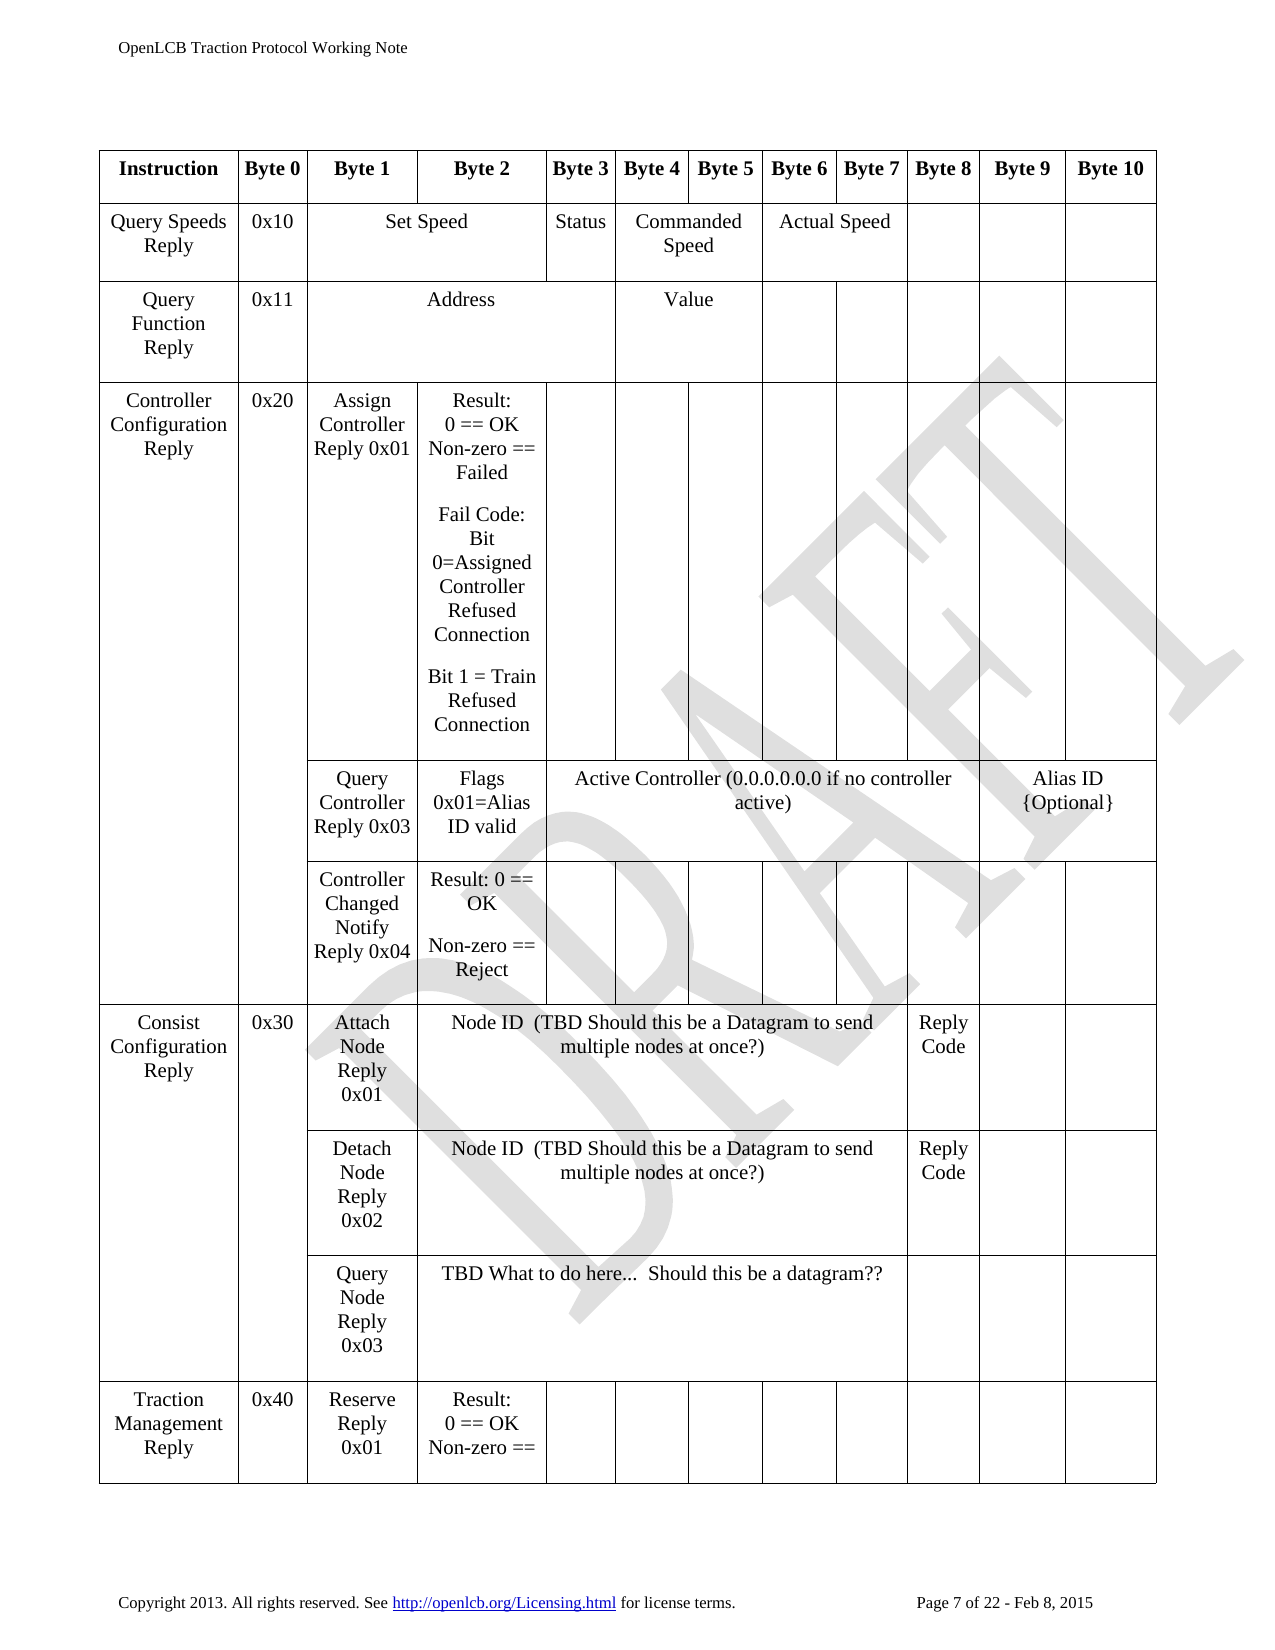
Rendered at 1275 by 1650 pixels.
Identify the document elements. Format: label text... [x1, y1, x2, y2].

table_cell Value [616, 282, 762, 382]
table_cell Controller Changed Notify Reply 0x04 [308, 862, 417, 1004]
table_header Byte 0 [239, 151, 307, 203]
table_cell [616, 870, 667, 991]
table_cell Result: 0 == OK Non-zero == Failed Fail Code: Bit 0=Assigned Controller Refused Connection Bit 1 = Train Refused Connection [418, 383, 546, 760]
table_cell [837, 640, 907, 760]
table_header Byte 6 [763, 151, 836, 203]
table_cell [908, 282, 979, 382]
table_cell 0x40 [239, 1382, 307, 1482]
table_header Byte 8 [908, 151, 979, 203]
table_header Instruction [100, 151, 238, 203]
table_cell [908, 383, 970, 445]
table_cell [980, 1005, 1065, 1130]
table_cell [763, 282, 836, 382]
table_cell [980, 1256, 1065, 1381]
table_cell [1066, 862, 1156, 1004]
table_cell [1066, 1005, 1156, 1130]
table_cell Active Controller (0.0.0.0.0.0 if no controller active) [547, 842, 606, 861]
table_header Byte 7 [837, 151, 907, 203]
table_header Byte 9 [980, 151, 1065, 203]
table_cell [908, 711, 957, 760]
table_cell Node ID (TBD Should this be a Datagram to send multiple nodes at once?) [788, 1005, 869, 1031]
table_cell 0x30 [239, 1005, 307, 1381]
table_cell [980, 1382, 1065, 1482]
table_cell [816, 557, 836, 596]
table_cell Commanded Speed [616, 204, 762, 281]
table_cell [980, 383, 1065, 524]
table_cell [980, 862, 1065, 1004]
table_cell Attach Node Reply 0x01 [308, 1005, 348, 1045]
table_cell [837, 1382, 907, 1482]
table_cell Node ID (TBD Should this be a Datagram to send multiple nodes at once?) [464, 1131, 645, 1255]
table_cell [837, 282, 907, 382]
table_cell [1066, 282, 1156, 382]
table_cell [908, 862, 979, 1004]
table_cell [653, 862, 688, 914]
table_cell [763, 596, 836, 760]
table_cell [908, 446, 979, 690]
table_cell [547, 947, 604, 1004]
table_cell Node ID (TBD Should this be a Datagram to send multiple nodes at once?) [651, 1131, 907, 1255]
table_cell [763, 383, 836, 590]
table_cell Node ID (TBD Should this be a Datagram to send multiple nodes at once?) [654, 1005, 907, 1130]
table_cell [966, 414, 979, 438]
table_cell Alias ID {Optional} [980, 783, 1034, 861]
table_cell [908, 204, 979, 281]
table_cell Attach Node Reply 0x01 [308, 1049, 417, 1130]
table_header Byte 3 [547, 151, 615, 203]
table_cell Query Function Reply [100, 282, 238, 382]
table_cell Reserve Reply 0x01 [308, 1382, 417, 1482]
table_cell Status [547, 204, 615, 281]
table_cell 0x10 [239, 204, 307, 281]
table_cell Node ID (TBD Should this be a Datagram to send multiple nodes at once?) [538, 1005, 730, 1130]
table_cell Result: 0 == OK Non-zero == Reject [418, 862, 546, 1004]
table_cell [837, 862, 907, 985]
table_cell Flags 0x01=Alias ID valid [418, 761, 546, 861]
table_cell [1066, 1131, 1156, 1255]
table_cell Active Controller (0.0.0.0.0.0 if no controller active) [729, 761, 852, 861]
table_cell [763, 862, 836, 1004]
table_cell Active Controller (0.0.0.0.0.0 if no controller active) [547, 761, 778, 861]
table_cell [547, 1382, 615, 1482]
table_cell [980, 282, 1065, 382]
table_cell [616, 383, 688, 760]
table_header Byte 10 [1066, 151, 1156, 203]
table_cell Query Controller Reply 0x03 [308, 761, 417, 861]
table_cell Detach Node Reply 0x02 [308, 1131, 417, 1255]
table_cell 0x11 [239, 282, 307, 382]
table_cell [689, 992, 712, 1004]
table_cell [799, 862, 812, 870]
table_cell Controller Configuration Reply [100, 383, 238, 1004]
table_header Byte 2 [418, 151, 546, 203]
table_cell [1066, 1382, 1156, 1482]
table_cell [908, 1256, 979, 1381]
table_cell [1066, 568, 1156, 760]
table_cell [661, 986, 688, 1004]
table_cell [966, 862, 979, 871]
table_cell Query Speeds Reply [100, 204, 238, 281]
table_cell Address [308, 282, 615, 382]
table_cell [1066, 204, 1156, 281]
table_cell Active Controller (0.0.0.0.0.0 if no controller active) [817, 761, 979, 861]
table_cell Attach Node Reply 0x01 [363, 1005, 417, 1084]
table_cell [980, 482, 1065, 760]
table_cell [949, 680, 979, 739]
table_cell Active Controller (0.0.0.0.0.0 if no controller active) [853, 839, 906, 861]
table_cell Query Node Reply 0x03 [308, 1256, 417, 1381]
table_cell TBD What to do here... Should this be a datagram?? [418, 1256, 907, 1381]
table_header Byte 1 [308, 151, 417, 203]
table_cell [980, 204, 1065, 281]
table_cell Reply Code [908, 1131, 979, 1255]
table_cell [698, 717, 760, 760]
table_cell [837, 383, 907, 533]
table_cell Set Speed [308, 204, 546, 281]
table_header Byte 5 [689, 151, 762, 203]
table_cell Node ID (TBD Should this be a Datagram to send multiple nodes at once?) [418, 1131, 545, 1255]
table_cell Actual Speed [763, 204, 907, 281]
table_cell Traction Management Reply [100, 1382, 238, 1482]
table_cell [616, 1382, 688, 1482]
table_cell [821, 878, 836, 914]
table_cell [837, 524, 907, 667]
table_cell [1066, 383, 1156, 615]
table_cell [1066, 1256, 1156, 1381]
table_cell [837, 947, 872, 1004]
table_cell [980, 1131, 1065, 1255]
table_cell [689, 1382, 762, 1482]
table_cell Reply Code [908, 1005, 979, 1130]
table_cell Node ID (TBD Should this be a Datagram to send multiple nodes at once?) [418, 1005, 613, 1130]
table_cell 0x20 [239, 383, 307, 1004]
table_cell [689, 732, 708, 760]
table_cell [689, 383, 762, 724]
table_cell Assign Controller Reply 0x01 [308, 383, 417, 760]
table_cell [908, 1382, 979, 1482]
table_header Byte 4 [616, 151, 688, 203]
table_cell [689, 862, 762, 993]
table_cell Alias ID {Optional} [1001, 761, 1156, 861]
table_cell [763, 1382, 836, 1482]
table_cell Result: 0 == OK Non-zero == [418, 1382, 546, 1482]
table_cell Consist Configuration Reply [100, 1005, 238, 1381]
table_cell [547, 862, 615, 972]
table_cell [547, 383, 615, 760]
